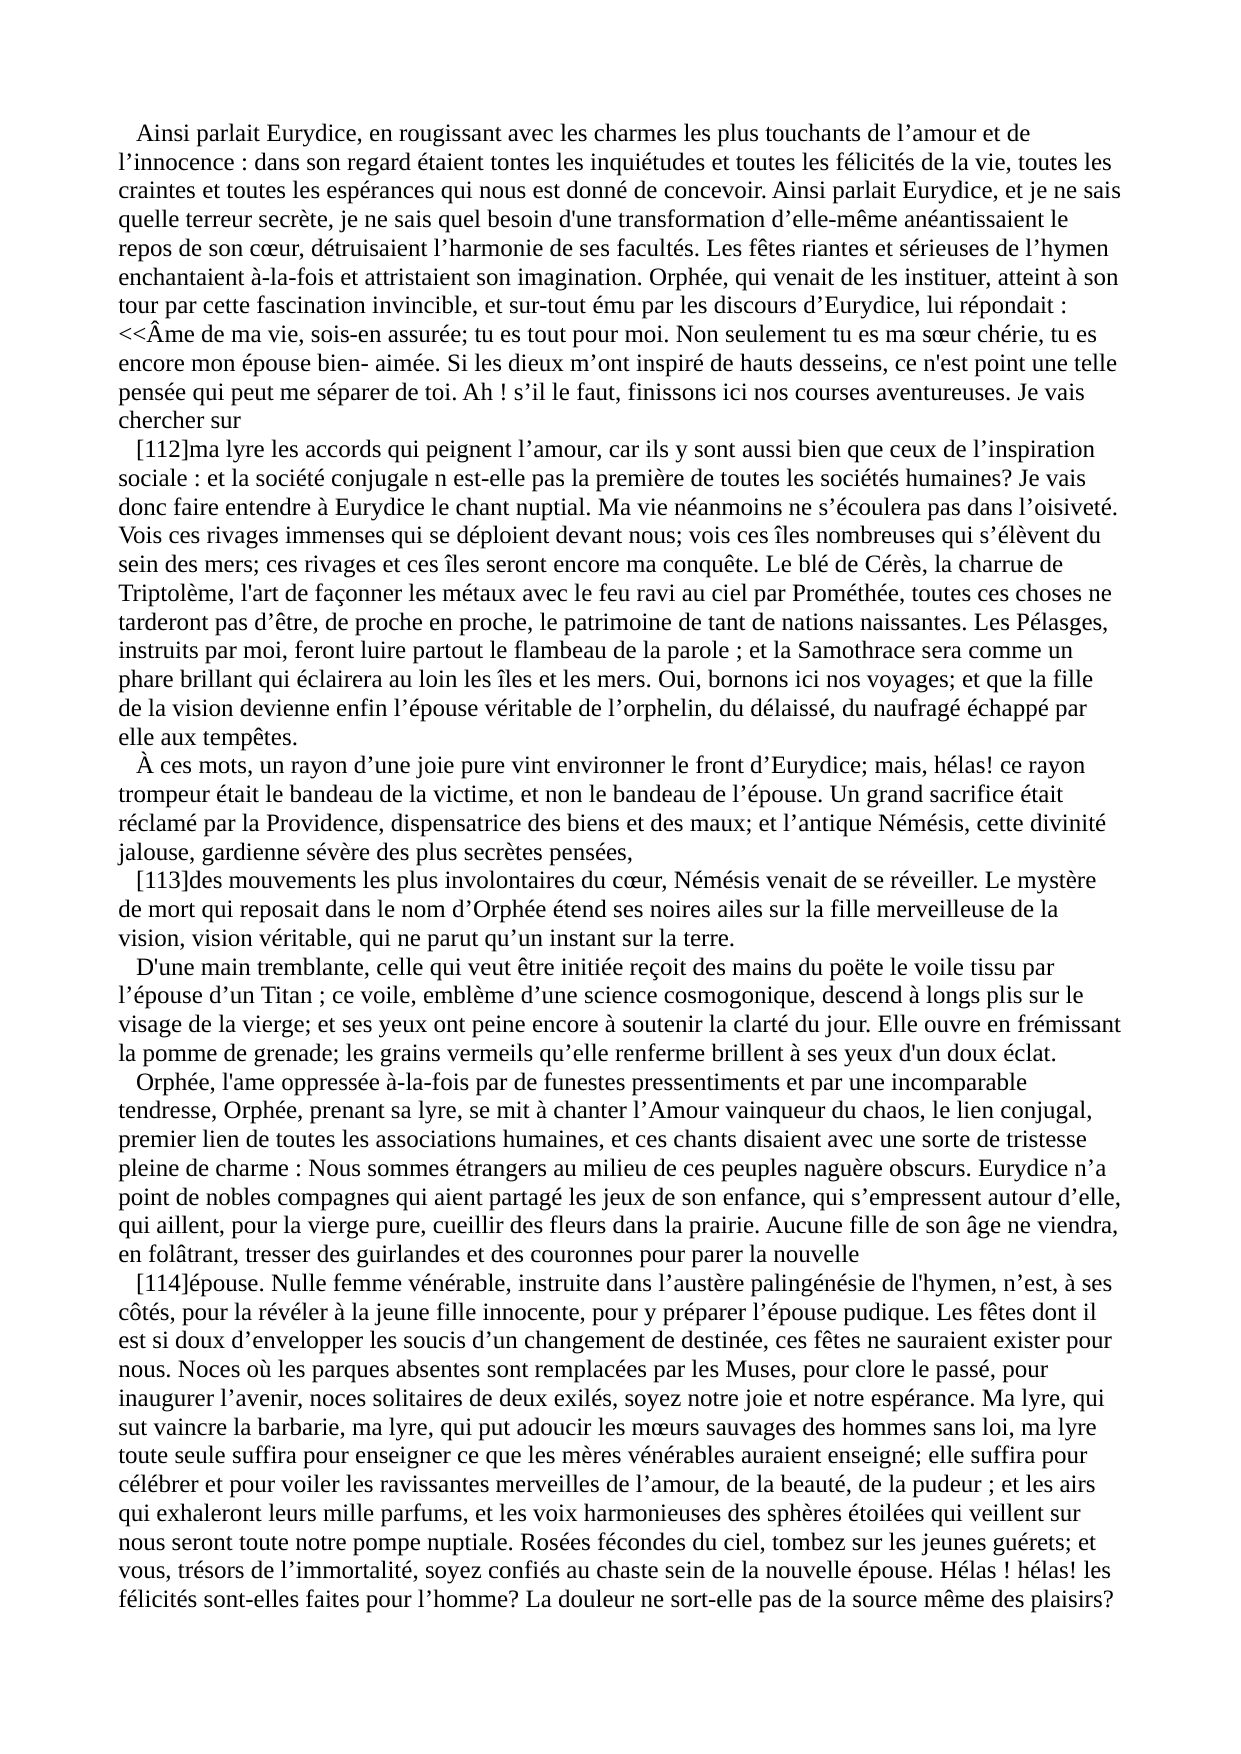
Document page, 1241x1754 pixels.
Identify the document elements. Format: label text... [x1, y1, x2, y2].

text Ainsi parlait Eurydice, en rougissant avec les charmes les plus touchants de l’amour et de l’innocence : dans son regard étaient tontes les inquiétudes et toutes les félicités de la vie, toutes les craintes et toutes les espérances qui nous est donné de concevoir. Ainsi parlait Eurydice, et je ne sais quelle terreur secrète, je ne sais quel besoin d'une transformation d’elle-même anéantissaient le repos de son cœur, détruisaient l’harmonie de ses facultés. Les fêtes riantes et sérieuses de l’hymen enchantaient à-la-fois et attristaient son imagination. Orphée, qui venait de les instituer, atteint à son tour par cette fascination invincible, et sur-tout ému par les discours d’Eurydice, lui répondait : <<Âme de ma vie, sois-en assurée; tu es tout pour moi. Non seulement tu es ma sœur chérie, tu es encore mon épouse bien- aimée. Si les dieux m’ont inspiré de hauts desseins, ce n'est point une telle pensée qui peut me séparer de toi. Ah ! s’il le faut, finissons ici nos courses aventureuses. Je vais chercher sur [118, 118, 1122, 434]
text [113]des mouvements les plus involontaires du cœur, Némésis venait de se réveiller. Le mystère de mort qui reposait dans le nom d’Orphée étend ses noires ailes sur la fille merveilleuse de la vision, vision véritable, qui ne parut qu’un instant sur la terre. [118, 866, 1122, 952]
text [114]épouse. Nulle femme vénérable, instruite dans l’austère palingénésie de l'hymen, n’est, à ses côtés, pour la révéler à la jeune fille innocente, pour y préparer l’épouse pudique. Les fêtes dont il est si doux d’envelopper les soucis d’un changement de destinée, ces fêtes ne sauraient exister pour nous. Noces où les parques absentes sont remplacées par les Muses, pour clore le passé, pour inaugurer l’avenir, noces solitaires de deux exilés, soyez notre joie et notre espérance. Ma lyre, qui sut vaincre la barbarie, ma lyre, qui put adoucir les mœurs sauvages des hommes sans loi, ma lyre toute seule suffira pour enseigner ce que les mères vénérables auraient enseigné; elle suffira pour célébrer et pour voiler les ravissantes merveilles de l’amour, de la beauté, de la pudeur ; et les airs qui exhaleront leurs mille parfums, et les voix harmonieuses des sphères étoilées qui veillent sur nous seront toute notre pompe nuptiale. Rosées fécondes du ciel, tombez sur les jeunes guérets; et vous, trésors de l’immortalité, soyez confiés au chaste sein de la nouvelle épouse. Hélas ! hélas! les félicités sont-elles faites pour l’homme? La douleur ne sort-elle pas de la source même des plaisirs? [118, 1268, 1122, 1613]
text Orphée, l'ame oppressée à-la-fois par de funestes pressentiments et par une incomparable tendresse, Orphée, prenant sa lyre, se mit à chanter l’Amour vainqueur du chaos, le lien conjugal, premier lien de toutes les associations humaines, et ces chants disaient avec une sorte de tristesse pleine de charme : Nous sommes étrangers au milieu de ces peuples naguère obscurs. Eurydice n’a point de nobles compagnes qui aient partagé les jeux de son enfance, qui s’empressent autour d’elle, qui aillent, pour la vierge pure, cueillir des fleurs dans la prairie. Aucune fille de son âge ne viendra, en folâtrant, tresser des guirlandes et des couronnes pour parer la nouvelle [118, 1067, 1122, 1268]
text D'une main tremblante, celle qui veut être initiée reçoit des mains du poëte le voile tissu par l’épouse d’un Titan ; ce voile, emblème d’une science cosmogonique, descend à longs plis sur le visage de la vierge; et ses yeux ont peine encore à soutenir la clarté du jour. Elle ouvre en frémissant la pomme de grenade; les grains vermeils qu’elle renferme brillent à ses yeux d'un doux éclat. [118, 952, 1122, 1067]
text À ces mots, un rayon d’une joie pure vint environner le front d’Eurydice; mais, hélas! ce rayon trompeur était le bandeau de la victime, et non le bandeau de l’épouse. Un grand sacrifice était réclamé par la Providence, dispensatrice des biens et des maux; et l’antique Némésis, cette divinité jalouse, gardienne sévère des plus secrètes pensées, [118, 751, 1122, 866]
text [112]ma lyre les accords qui peignent l’amour, car ils y sont aussi bien que ceux de l’inspiration sociale : et la société conjugale n est-elle pas la première de toutes les sociétés humaines? Je vais donc faire entendre à Eurydice le chant nuptial. Ma vie néanmoins ne s’écoulera pas dans l’oisiveté. Vois ces rivages immenses qui se déploient devant nous; vois ces îles nombreuses qui s’élèvent du sein des mers; ces rivages et ces îles seront encore ma conquête. Le blé de Cérès, la charrue de Triptolème, l'art de façonner les métaux avec le feu ravi au ciel par Prométhée, toutes ces choses ne tarderont pas d’être, de proche en proche, le patrimoine de tant de nations naissantes. Les Pélasges, instruits par moi, feront luire partout le flambeau de la parole ; et la Samothrace sera comme un phare brillant qui éclairera au loin les îles et les mers. Oui, bornons ici nos voyages; et que la fille de la vision devienne enfin l’épouse véritable de l’orphelin, du délaissé, du naufragé échappé par elle aux tempêtes. [118, 434, 1122, 751]
